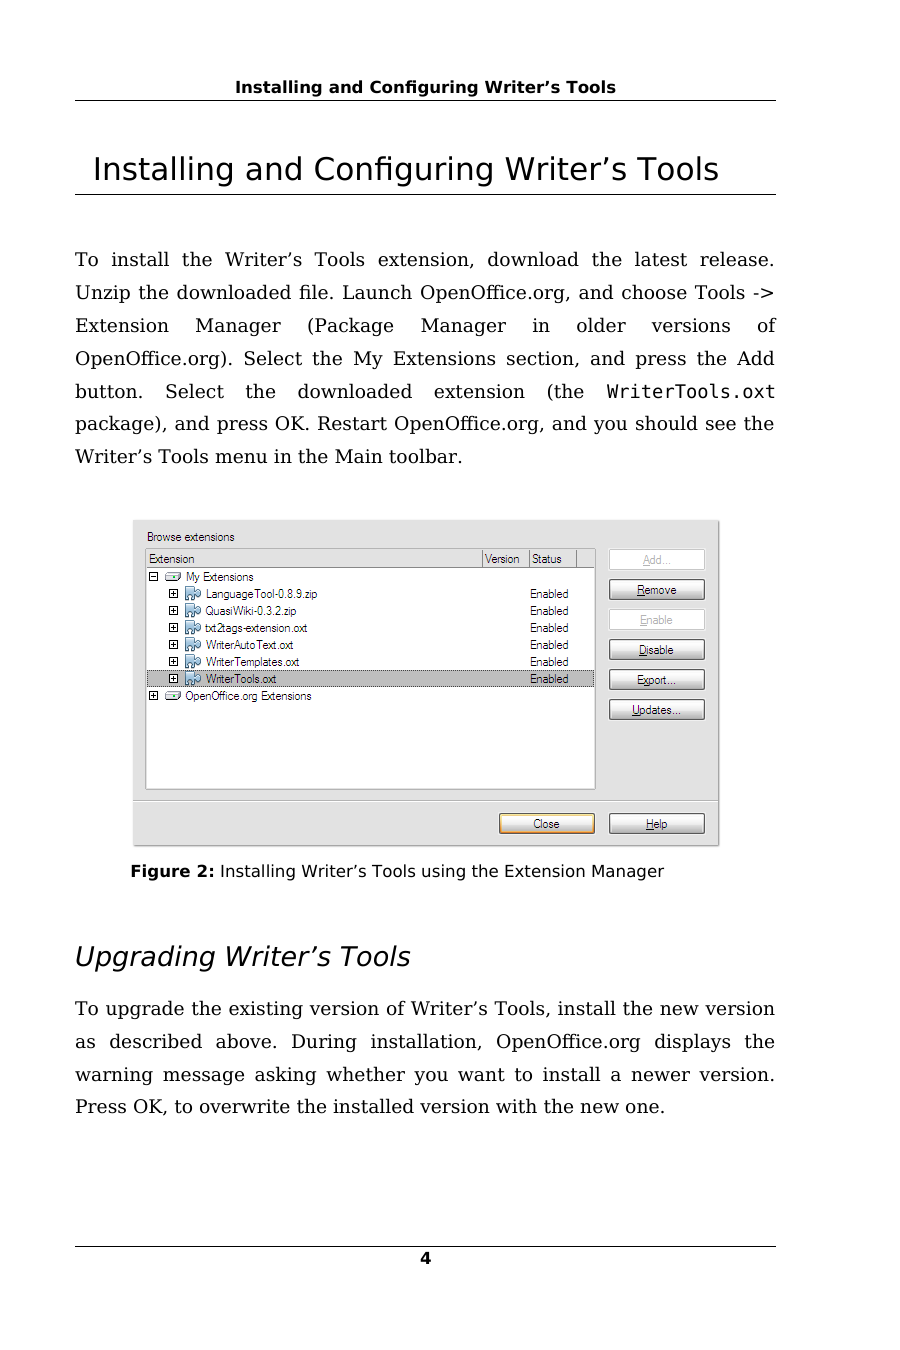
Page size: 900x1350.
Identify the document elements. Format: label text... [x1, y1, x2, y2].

picture [130, 517, 721, 850]
text Figure 2: Installing Writer’s Tools using the Extension Manager [130, 850, 721, 881]
subtitle Installing and Configuring Writer’s Tools [75, 134, 776, 194]
text To install the Writer’s Tools extension, download the latest release. Unzip the downloaded file. Launch OpenOffice.org, and choose Tools -> Extension Manager (Package Manager in older versions of OpenOffice.org). Select the My Extensions section, and press the Add button. Select the downloaded extension (the WriterTools.oxt package), and press OK. Restart OpenOffice.org, and you should see the Writer’s Tools menu in the Main toolbar. [75, 249, 776, 468]
subtitle Upgrading Writer’s Tools [75, 942, 776, 973]
text To upgrade the existing version of Writer’s Tools, install the new version as described above. During installation, OpenOffice.org displays the warning message asking whether you want to install a newer version. Press OK, to overwrite the installed version with the new one. [75, 998, 776, 1118]
